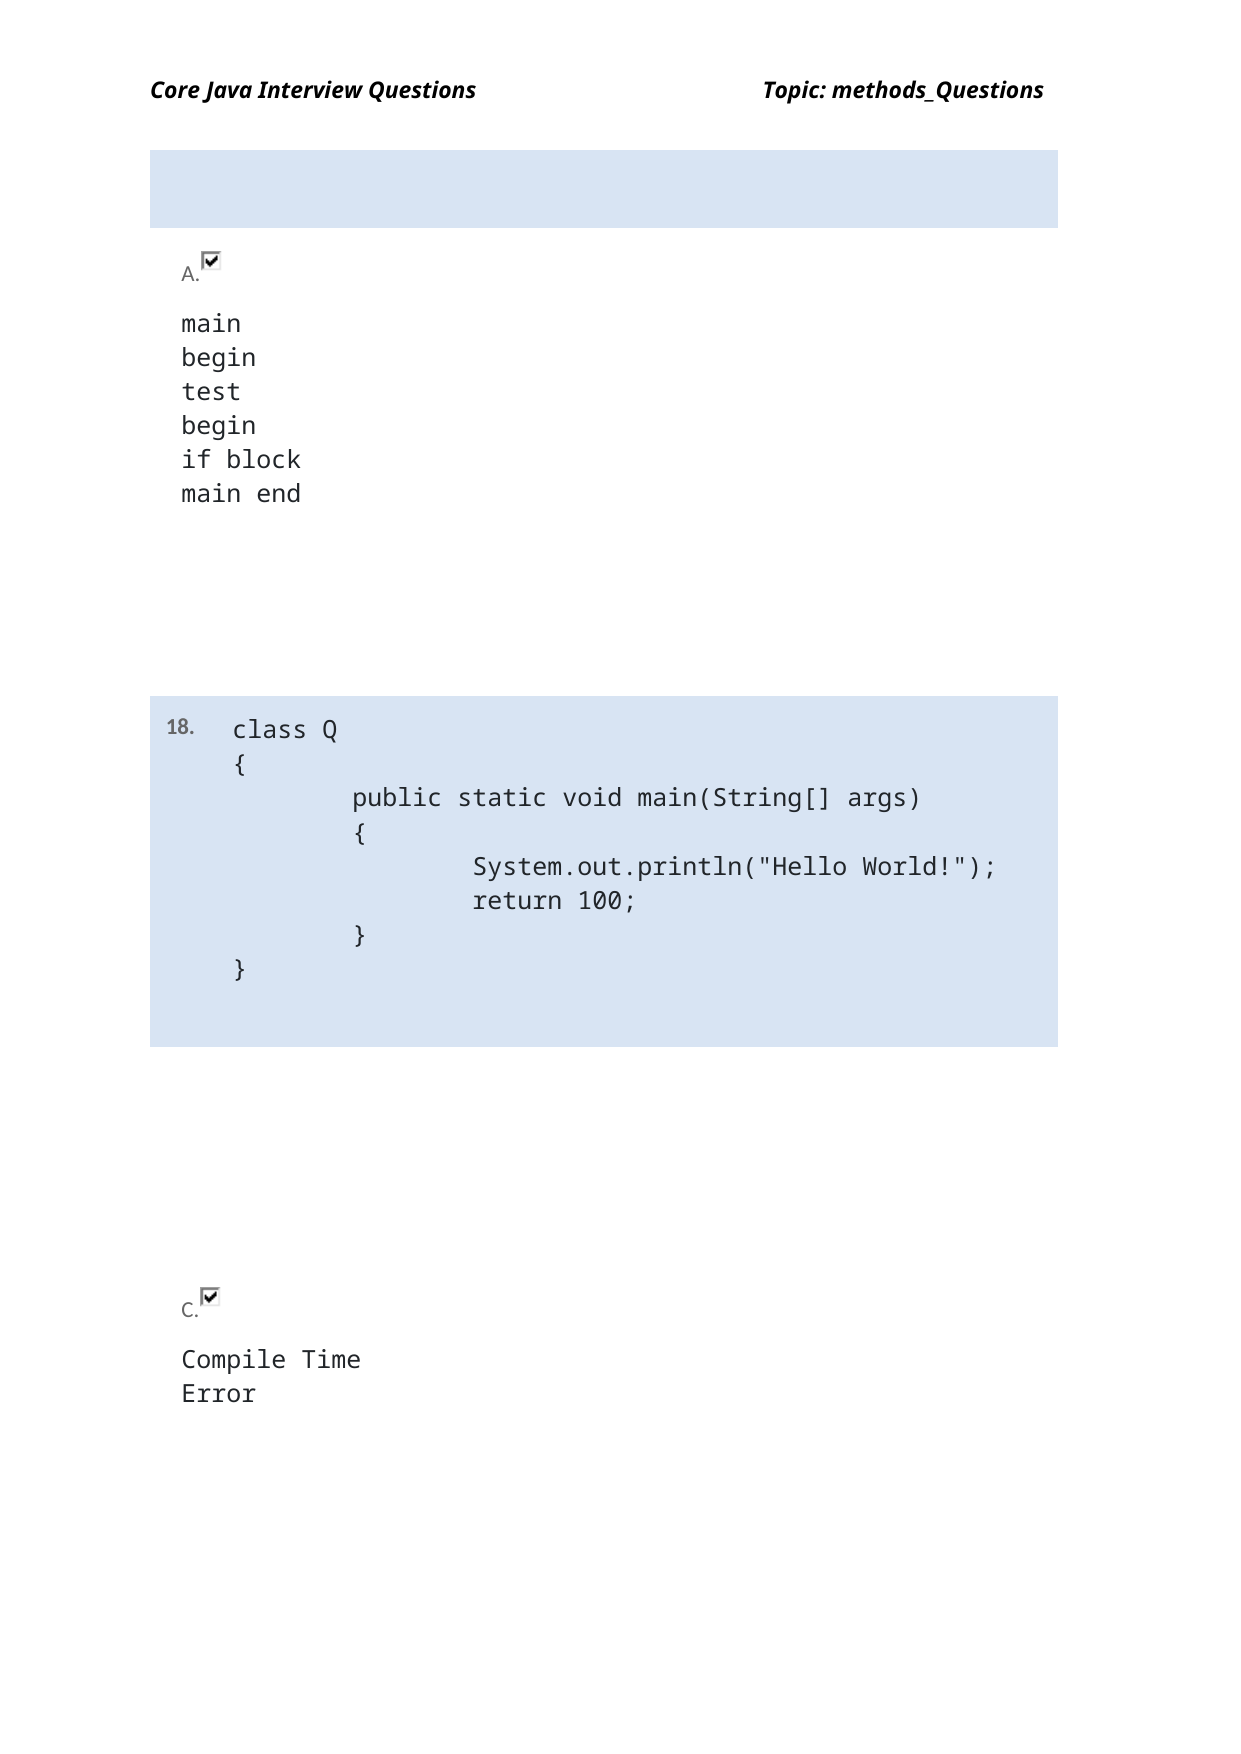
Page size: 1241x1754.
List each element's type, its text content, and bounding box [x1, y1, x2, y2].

table_cell class Q { public static void main(String[] args) { System.out.println("Hello World!"); return 100; } } [216, 696, 1058, 1047]
table_header [181, 646, 442, 681]
table_header A. main begin test begin if block main end [181, 244, 319, 612]
table_header [181, 1212, 387, 1280]
table_header [181, 613, 319, 646]
table_header [1058, 150, 1090, 228]
table_cell [1058, 696, 1090, 1047]
table_header [181, 1063, 346, 1212]
table_header [150, 150, 216, 228]
table_cell [150, 228, 1090, 696]
table_header C. Compile Time Error [181, 1280, 442, 1512]
table_cell 18. [150, 696, 216, 1047]
table_header [216, 150, 1058, 228]
table_cell [150, 1047, 1090, 1528]
